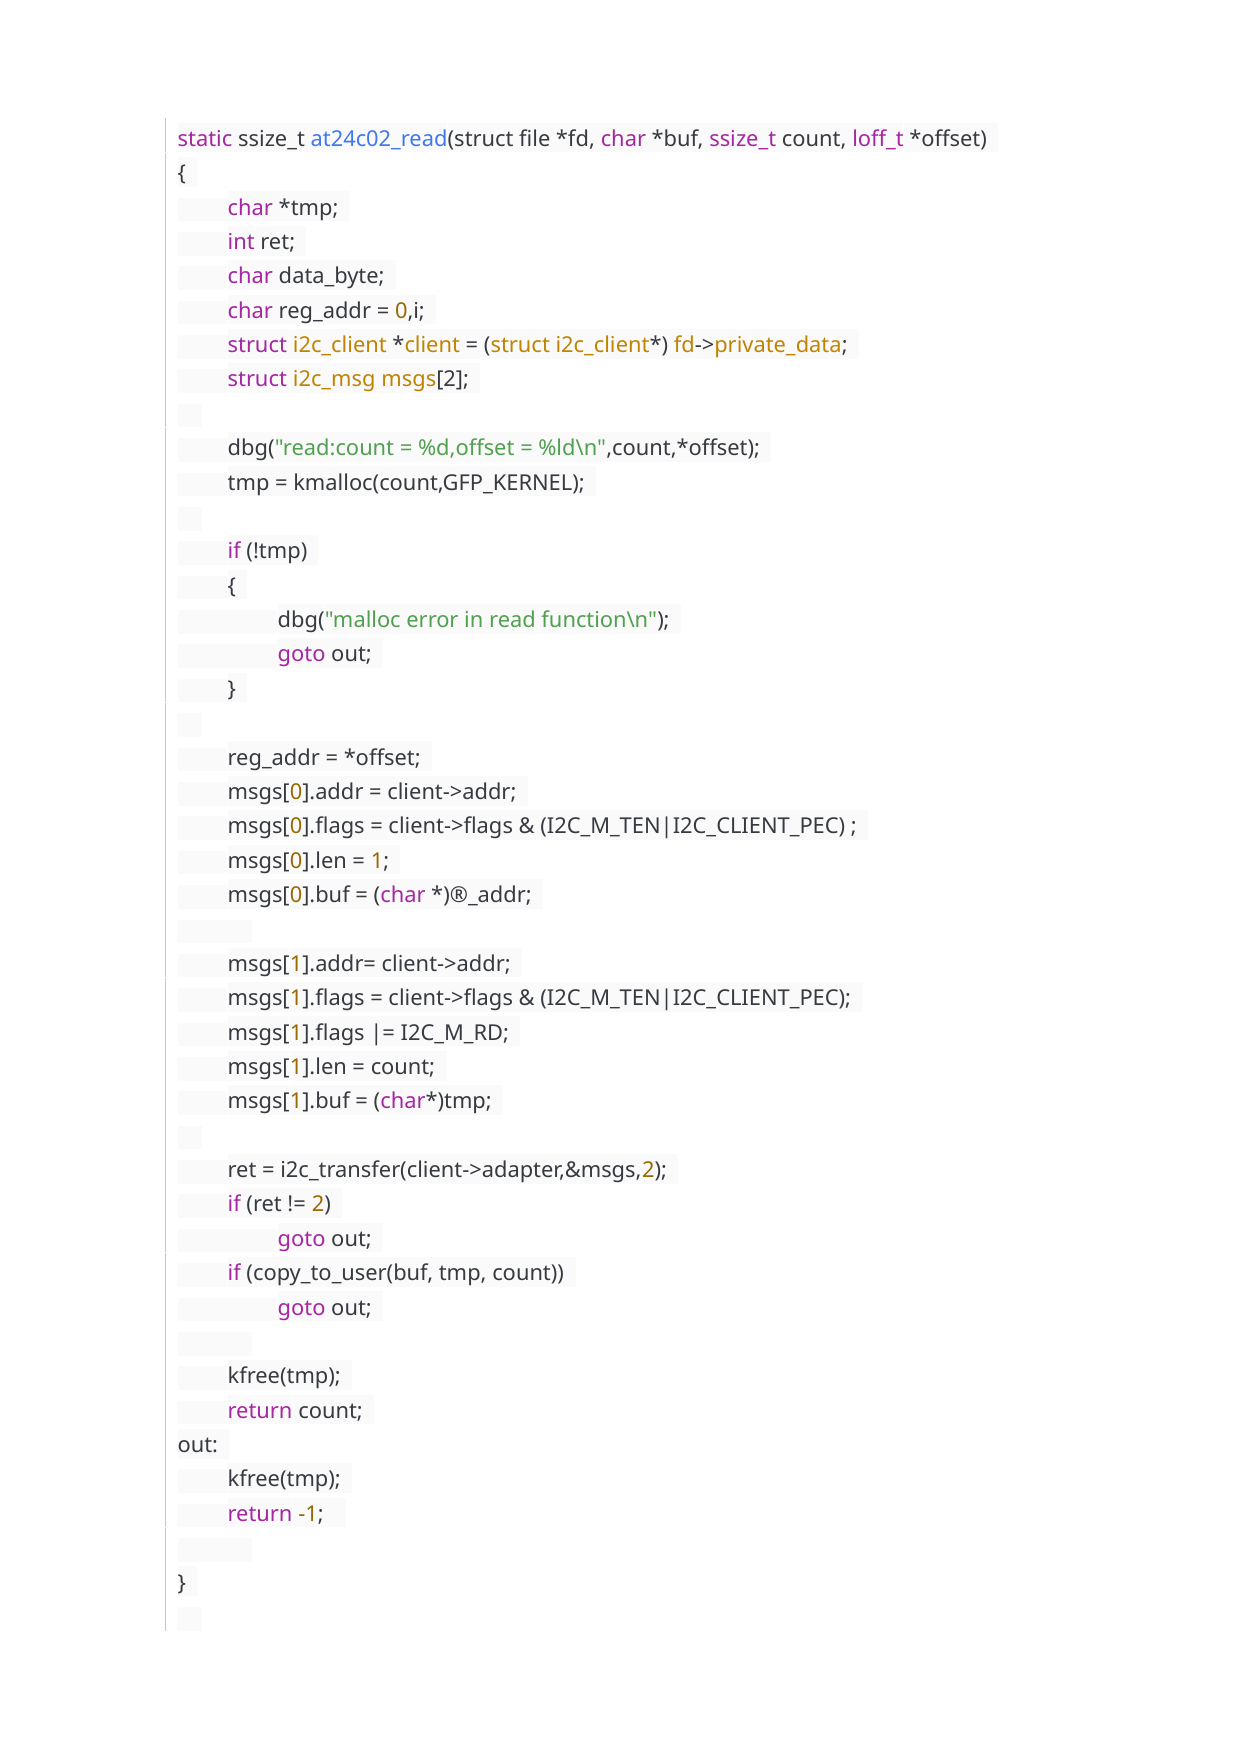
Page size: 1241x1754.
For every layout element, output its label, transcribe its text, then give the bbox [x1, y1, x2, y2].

text [118, 565, 165, 599]
text [118, 874, 165, 909]
text [118, 771, 165, 806]
text static ssize_t at24c02_read(struct file *fd, char *buf, ssize_t count, loff_t *offset) [166, 118, 1122, 152]
text [118, 152, 165, 187]
text msgs[1].flags |= I2C_M_RD; [166, 1012, 1122, 1046]
text } [166, 1562, 1122, 1596]
text [118, 427, 165, 462]
text [118, 256, 165, 290]
text { [166, 152, 1122, 187]
text [118, 324, 165, 359]
text struct i2c_client *client = (struct i2c_client*) fd->private_data; [166, 324, 1122, 359]
text [118, 1149, 165, 1184]
text [118, 599, 165, 634]
text dbg("malloc error in read function\n"); [166, 599, 1122, 634]
text struct i2c_msg msgs[2]; [166, 359, 1122, 393]
text [118, 1184, 165, 1218]
text [118, 1081, 165, 1115]
text goto out; [166, 1287, 1122, 1321]
text if (ret != 2) [166, 1184, 1122, 1218]
text out: [166, 1424, 1122, 1459]
text [118, 1493, 165, 1527]
text [118, 531, 165, 565]
text [118, 977, 165, 1012]
text [118, 1424, 165, 1459]
text [118, 806, 165, 840]
text [118, 840, 165, 874]
text [118, 943, 165, 977]
text [118, 1218, 165, 1252]
text msgs[1].len = count; [166, 1046, 1122, 1081]
text [118, 668, 165, 702]
text return count; [166, 1390, 1122, 1424]
text tmp = kmalloc(count,GFP_KERNEL); [166, 462, 1122, 496]
text int ret; [166, 221, 1122, 256]
text [118, 187, 165, 221]
text } [166, 668, 1122, 702]
text msgs[1].addr= client->addr; [166, 943, 1122, 977]
text reg_addr = *offset; [166, 737, 1122, 771]
text dbg("read:count = %d,offset = %ld\n",count,*offset); [166, 427, 1122, 462]
text char *tmp; [166, 187, 1122, 221]
text [118, 1012, 165, 1046]
text if (!tmp) [166, 531, 1122, 565]
text { [166, 565, 1122, 599]
text msgs[1].flags = client->flags & (I2C_M_TEN|I2C_CLIENT_PEC); [166, 977, 1122, 1012]
text msgs[0].flags = client->flags & (I2C_M_TEN|I2C_CLIENT_PEC) ; [166, 806, 1122, 840]
text [118, 1562, 165, 1596]
text msgs[1].buf = (char*)tmp; [166, 1081, 1122, 1115]
text [118, 737, 165, 771]
text goto out; [166, 1218, 1122, 1252]
text msgs[0].addr = client->addr; [166, 771, 1122, 806]
text msgs[0].buf = (char *)®_addr; [166, 874, 1122, 909]
text kfree(tmp); [166, 1356, 1122, 1390]
text char reg_addr = 0,i; [166, 290, 1122, 324]
text [118, 221, 165, 256]
text goto out; [166, 634, 1122, 668]
text msgs[0].len = 1; [166, 840, 1122, 874]
text ret = i2c_transfer(client->adapter,&msgs,2); [166, 1149, 1122, 1184]
text char data_byte; [166, 256, 1122, 290]
text [118, 462, 165, 496]
text [118, 1046, 165, 1081]
text kfree(tmp); [166, 1459, 1122, 1493]
text [118, 1252, 165, 1287]
text if (copy_to_user(buf, tmp, count)) [166, 1252, 1122, 1287]
text [118, 290, 165, 324]
text [118, 359, 165, 393]
text [118, 1390, 165, 1424]
text [118, 1356, 165, 1390]
text [118, 1287, 165, 1321]
text [118, 634, 165, 668]
text [118, 1459, 165, 1493]
text return -1; [166, 1493, 1122, 1527]
